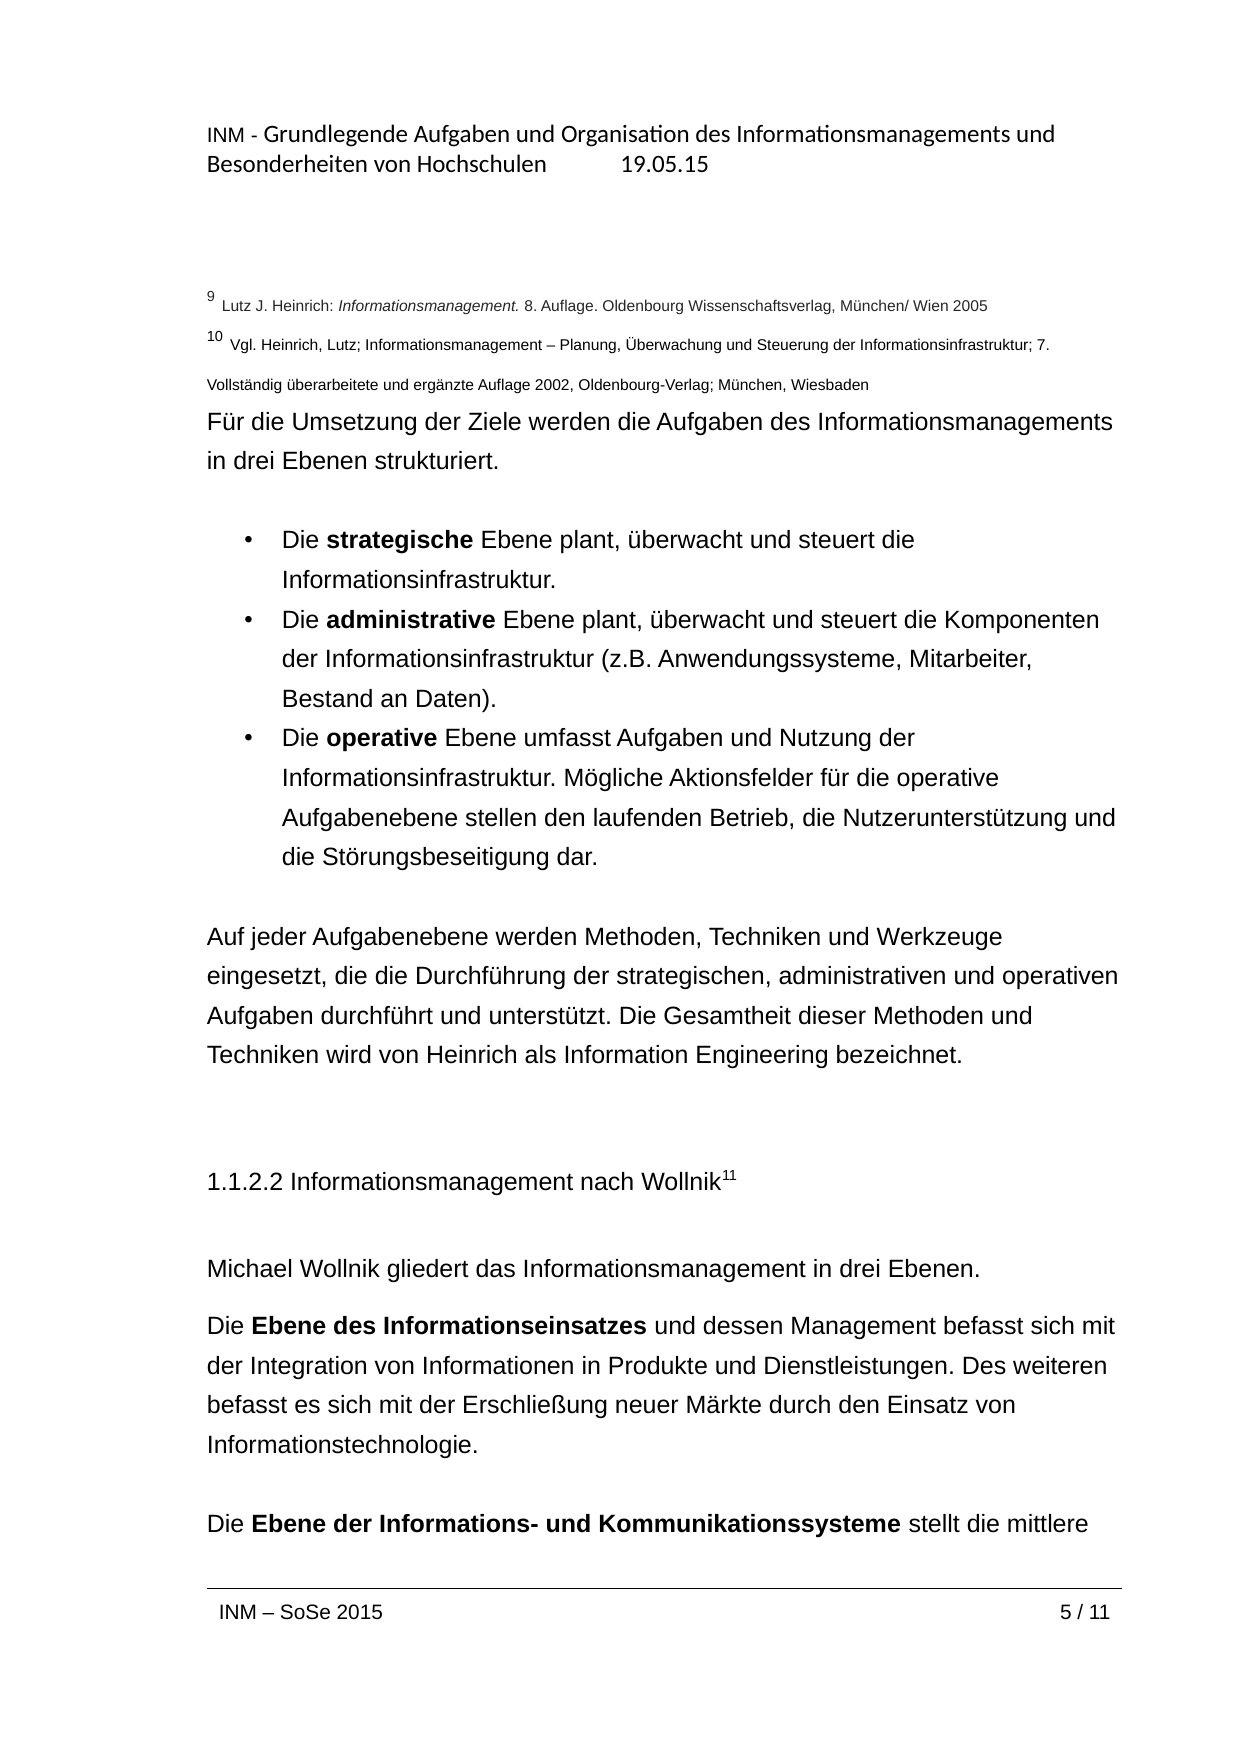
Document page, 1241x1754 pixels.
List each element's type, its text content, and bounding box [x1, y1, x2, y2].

text Die Ebene der Informations- und Kommunikationssysteme stellt die mittlere [207, 1509, 1122, 1538]
text 1.1.2.2 Informationsmanagement nach Wollnik11 [207, 1138, 1122, 1196]
text Auf jeder Aufgabenebene werden Methoden, Techniken und Werkzeuge eingesetzt, die die Durchführung der strategischen, administrativen und operativen Aufgaben durchführt und unterstützt. Die Gesamtheit dieser Methoden und Techniken wird von Heinrich als Information Engineering bezeichnet. [207, 921, 1122, 1069]
list Die strategische Ebene plant, überwacht und steuert die Informationsinfrastruktur. [244, 525, 1122, 594]
list Die administrative Ebene plant, überwacht und steuert die Komponenten der Informationsinfrastruktur (z.B. Anwendungssysteme, Mitarbeiter, Bestand an Daten). [244, 604, 1122, 713]
text 9 Lutz J. Heinrich: Informationsmanagement. 8. Auflage. Oldenbourg Wissenschaftsverlag, München/ Wien 2005 [207, 288, 1122, 317]
list Die operative Ebene umfasst Aufgaben und Nutzung der Informationsinfrastruktur. Mögliche Aktionsfelder für die operative Aufgabenebene stellen den laufenden Betrieb, die Nutzerunterstützung und die Störungsbeseitigung dar. [244, 723, 1122, 871]
text Michael Wollnik gliedert das Informationsmanagement in drei Ebenen. [207, 1254, 1122, 1311]
text Die Ebene des Informationseinsatzes und dessen Management befasst sich mit der Integration von Informationen in Produkte und Dienstleistungen. Des weiteren befasst es sich mit der Erschließung neuer Märkte durch den Einsatz von Informationstechnologie. [207, 1311, 1122, 1498]
text Für die Umsetzung der Ziele werden die Aufgaben des Informationsmanagements in drei Ebenen strukturiert. [207, 407, 1122, 475]
text 10 Vgl. Heinrich, Lutz; Informationsmanagement – Planung, Überwachung und Steuerung der Informationsinfrastruktur; 7. Vollständig überarbeitete und ergänzte Auflage 2002, Oldenbourg-Verlag; München, Wiesbaden [207, 327, 1122, 396]
